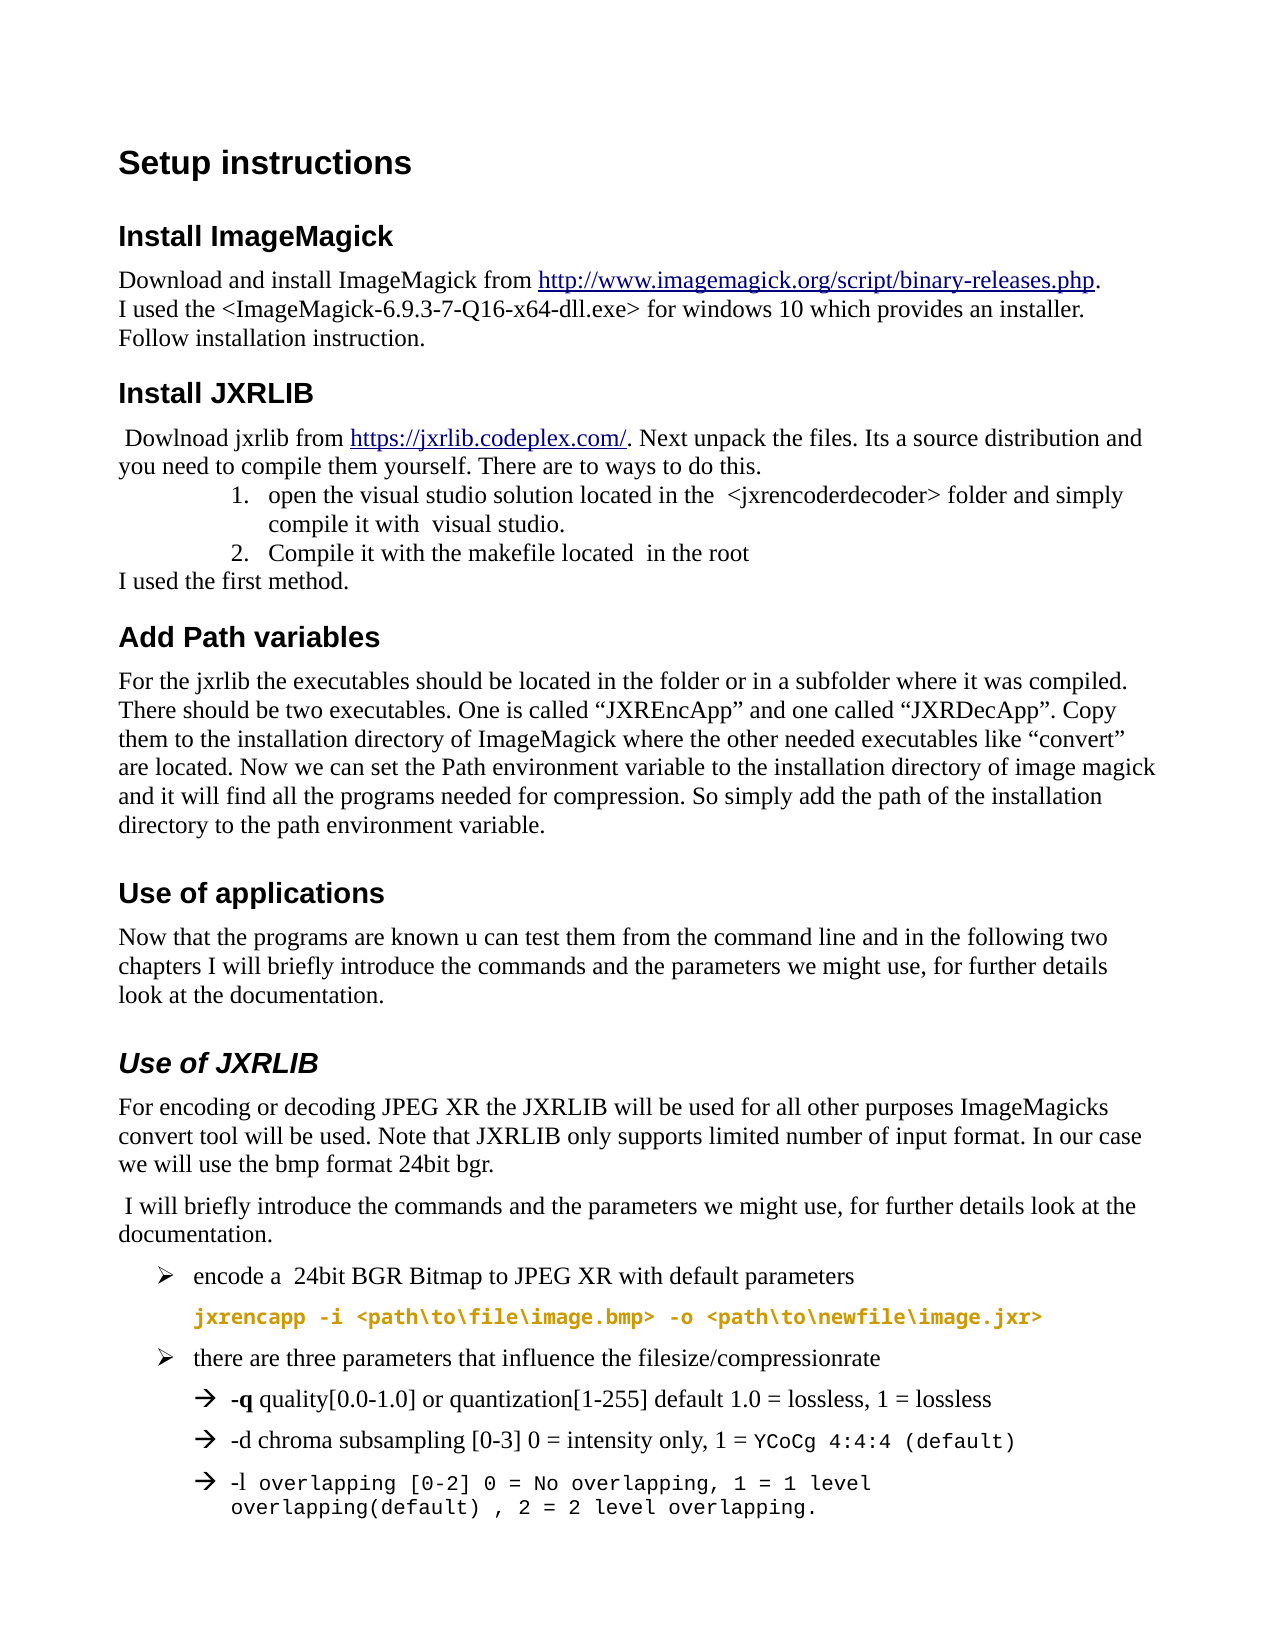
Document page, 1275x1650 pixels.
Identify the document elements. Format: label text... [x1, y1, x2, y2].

list Compile it with the makefile located in the root [231, 538, 1157, 566]
subtitle Add Path variables [118, 620, 1157, 654]
list there are three parameters that influence the filesize/compressionrate [156, 1343, 1157, 1372]
subtitle Use of JXRLIB [118, 1046, 1157, 1079]
subtitle Install JXRLIB [118, 377, 1157, 410]
text Download and install ImageMagick from http://www.imagemagick.org/script/binary-releases.php. [118, 265, 1157, 294]
text For the jxrlib the executables should be located in the folder or in a subfolder where it was compiled. There should be two executables. One is called “JXREncApp” and one called “JXRDecApp”. Copy them to the installation directory of ImageMagick where the other needed executables like “convert” are located. Now we can set the Path environment variable to the installation directory of image magick and it will find all the programs needed for compression. So simply add the path of the installation directory to the path environment variable. [118, 666, 1157, 839]
subtitle Use of applications [118, 876, 1157, 910]
text I used the <ImageMagick-6.9.3-7-Q16-x64-dll.exe> for windows 10 which provides an installer. [118, 294, 1157, 323]
text For encoding or decoding JPEG XR the JXRLIB will be used for all other purposes ImageMagicks convert tool will be used. Note that JXRLIB only supports limited number of input format. In our case we will use the bmp format 24bit bgr. [118, 1092, 1157, 1178]
text Follow installation instruction. [118, 323, 1157, 352]
list open the visual studio solution located in the <jxrencoderdecoder> folder and simply compile it with visual studio. [231, 480, 1157, 538]
text Dowlnoad jxrlib from https://jxrlib.codeplex.com/. Next unpack the files. Its a source distribution and you need to compile them yourself. There are to ways to do this. [118, 423, 1157, 480]
list -l overlapping [0-2] 0 = No overlapping, 1 = 1 level overlapping(default) , 2 = 2 level overlapping. [193, 1467, 1157, 1521]
text I will briefly introduce the commands and the parameters we might use, for further details look at the documentation. [118, 1191, 1157, 1248]
subtitle Setup instructions [118, 143, 1157, 182]
list jxrencapp -i <path\to\file\image.bmp> -o <path\to\newfile\image.jxr> [156, 1302, 1157, 1330]
text Now that the programs are known u can test them from the command line and in the following two chapters I will briefly introduce the commands and the parameters we might use, for further details look at the documentation. [118, 922, 1157, 1008]
list -d chroma subsampling [0-3] 0 = intensity only, 1 = YCoCg 4:4:4 (default) [193, 1425, 1157, 1455]
list encode a 24bit BGR Bitmap to JPEG XR with default parameters [156, 1261, 1157, 1289]
text I used the first method. [118, 566, 1157, 595]
subtitle Install ImageMagick [118, 219, 1157, 253]
list -q quality[0.0-1.0] or quantization[1-255] default 1.0 = lossless, 1 = lossless [193, 1384, 1157, 1413]
